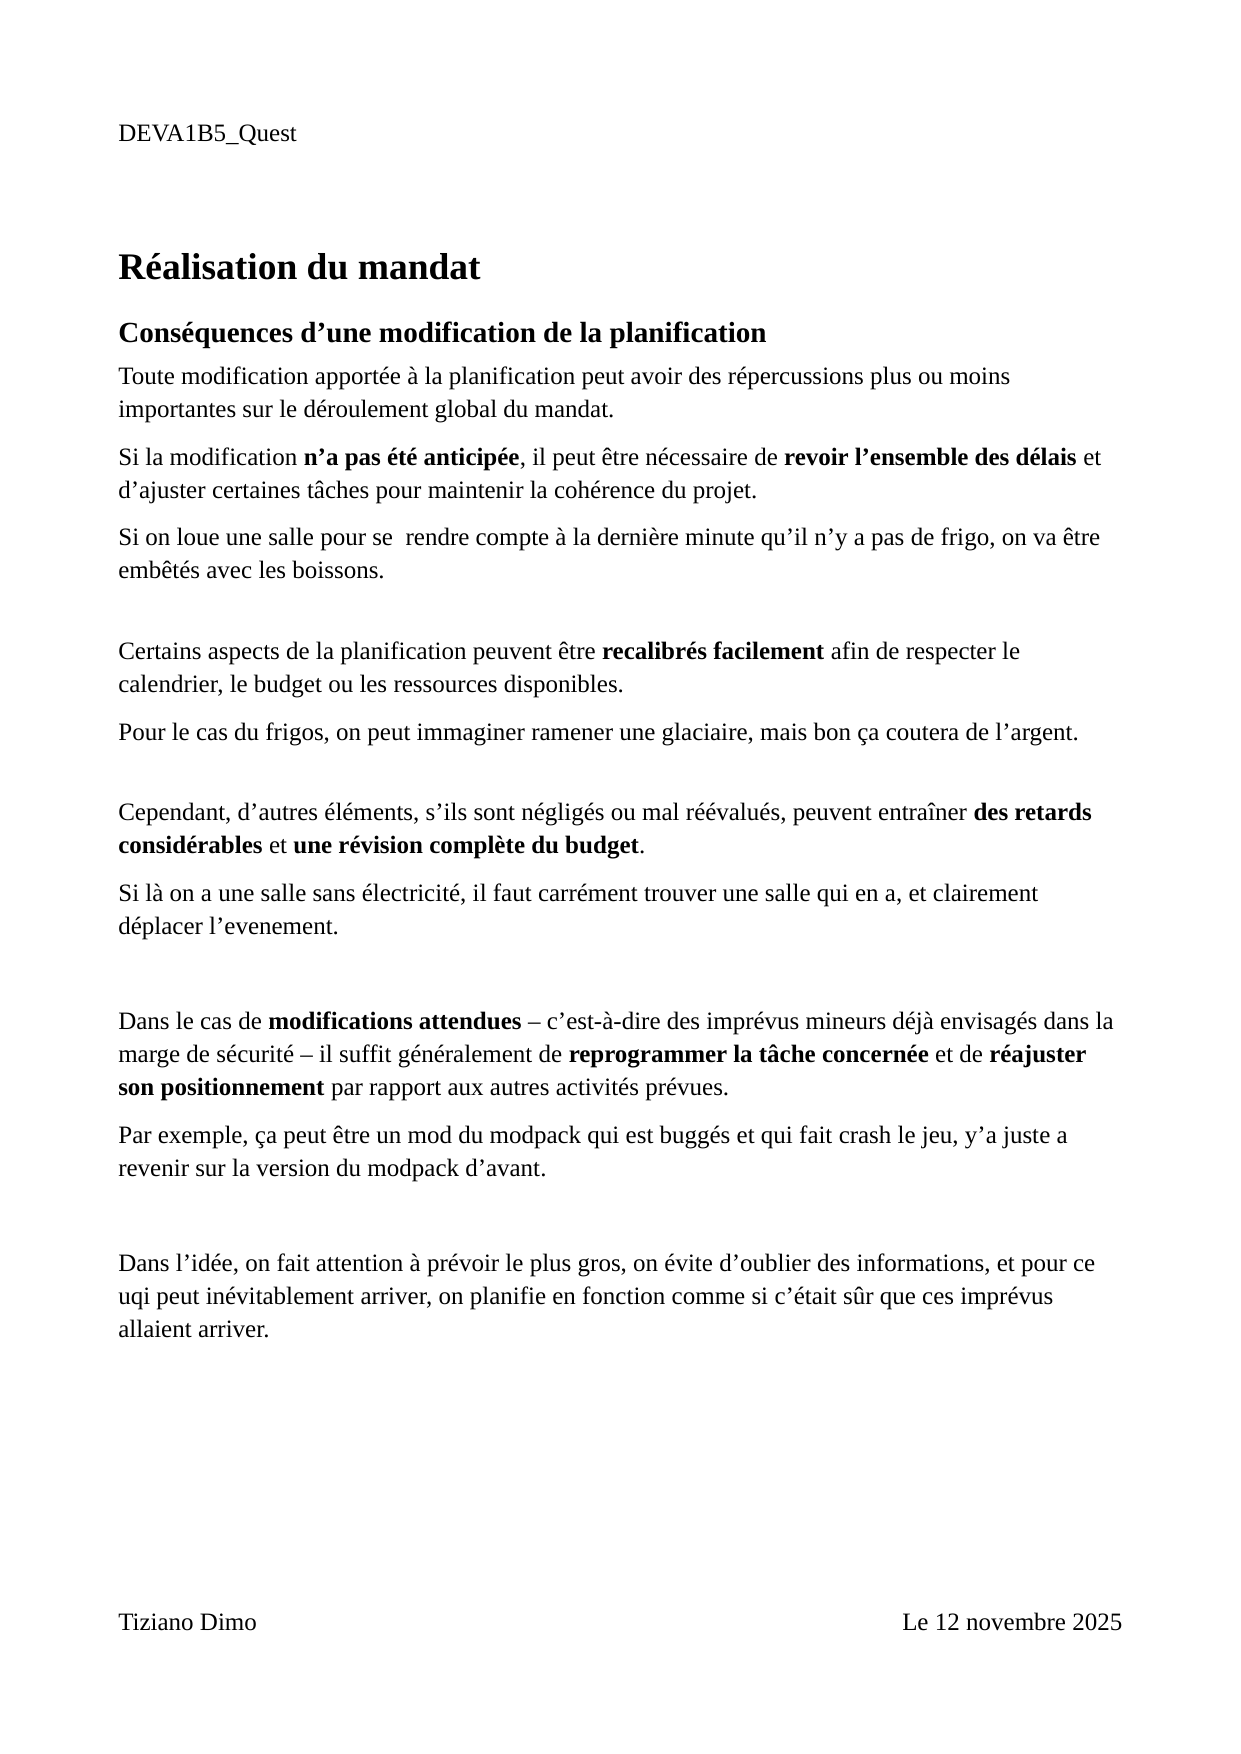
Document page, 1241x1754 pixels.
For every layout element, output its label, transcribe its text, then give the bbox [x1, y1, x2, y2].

text Certains aspects de la planification peuvent être recalibrés facilement afin de respecter le calendrier, le budget ou les ressources disponibles. [118, 603, 1122, 698]
text Si on loue une salle pour se rendre compte à la dernière minute qu’il n’y a pas de frigo, on va être embêtés avec les boissons. [118, 522, 1122, 584]
text Dans le cas de modifications attendues – c’est-à-dire des imprévus mineurs déjà envisagés dans la marge de sécurité – il suffit généralement de reprogrammer la tâche concernée et de réajuster son positionnement par rapport aux autres activités prévues. [118, 1006, 1122, 1101]
text Par exemple, ça peut être un mod du modpack qui est buggés et qui fait crash le jeu, y’a juste a revenir sur la version du modpack d’avant. [118, 1120, 1122, 1181]
text Si la modification n’a pas été anticipée, il peut être nécessaire de revoir l’ensemble des délais et d’ajuster certaines tâches pour maintenir la cohérence du projet. [118, 442, 1122, 503]
text Dans l’idée, on fait attention à prévoir le plus gros, on évite d’oublier des informations, et pour ce uqi peut inévitablement arriver, on planifie en fonction comme si c’était sûr que ces imprévus allaient arriver. [118, 1248, 1122, 1343]
text Pour le cas du frigos, on peut immaginer ramener une glaciaire, mais bon ça coutera de l’argent. [118, 717, 1122, 745]
subtitle Réalisation du mandat [118, 245, 1122, 288]
text Cependant, d’autres éléments, s’ils sont négligés ou mal réévalués, peuvent entraîner des retards considérables et une révision complète du budget. [118, 764, 1122, 859]
text Toute modification apportée à la planification peut avoir des répercussions plus ou moins importantes sur le déroulement global du mandat. [118, 361, 1122, 423]
subtitle Conséquences d’une modification de la planification [118, 315, 1122, 348]
text Si là on a une salle sans électricité, il faut carrément trouver une salle qui en a, et clairement déplacer l’evenement. [118, 878, 1122, 939]
